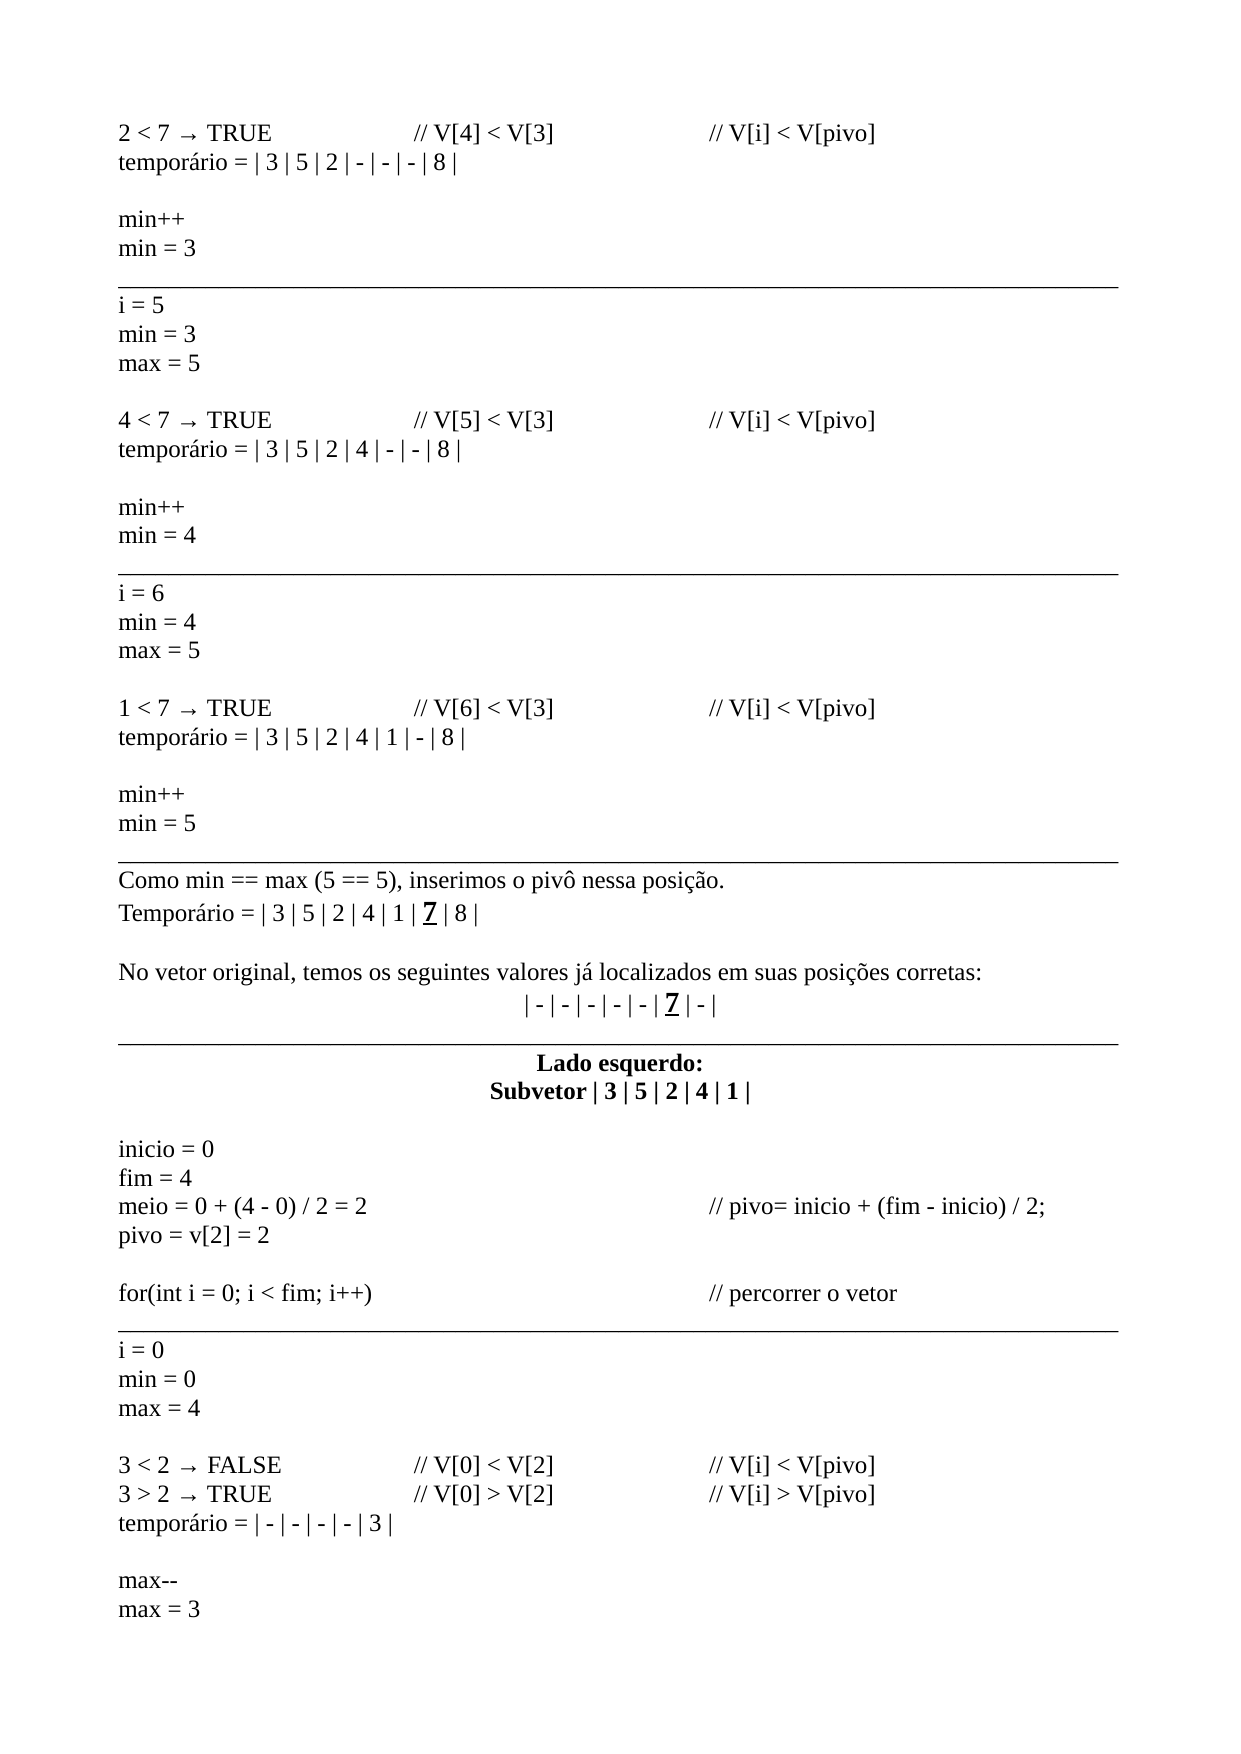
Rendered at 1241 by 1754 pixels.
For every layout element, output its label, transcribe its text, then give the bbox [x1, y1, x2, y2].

text Subvetor | 3 | 5 | 2 | 4 | 1 | [118, 1076, 1122, 1105]
text max = 5 [118, 348, 1122, 377]
text Temporário = | 3 | 5 | 2 | 4 | 1 | 7 | 8 | [118, 894, 1122, 928]
text meio = 0 + (4 - 0) / 2 = 2 // pivo= inicio + (fim - inicio) / 2; [118, 1191, 1122, 1220]
text for(int i = 0; i < fim; i++) // percorrer o vetor [118, 1278, 1122, 1306]
text temporário = | 3 | 5 | 2 | 4 | - | - | 8 | [118, 434, 1122, 463]
text ________________________________________________________________________________ [118, 1019, 1122, 1048]
text temporário = | 3 | 5 | 2 | 4 | 1 | - | 8 | [118, 722, 1122, 751]
text min = 4 [118, 607, 1122, 636]
text 3 > 2 → TRUE // V[0] > V[2] // V[i] > V[pivo] [118, 1479, 1122, 1508]
text min = 0 [118, 1364, 1122, 1393]
text 1 < 7 → TRUE // V[6] < V[3] // V[i] < V[pivo] [118, 693, 1122, 722]
text min++ [118, 492, 1122, 521]
text min = 3 [118, 319, 1122, 348]
text min++ [118, 779, 1122, 808]
text max = 5 [118, 636, 1122, 664]
text No vetor original, temos os seguintes valores já localizados em suas posições corretas: [118, 957, 1122, 985]
text pivo = v[2] = 2 [118, 1220, 1122, 1249]
text 2 < 7 → TRUE // V[4] < V[3] // V[i] < V[pivo] [118, 118, 1122, 147]
text i = 0 [118, 1335, 1122, 1364]
text temporário = | 3 | 5 | 2 | - | - | - | 8 | [118, 147, 1122, 176]
text min = 4 [118, 521, 1122, 549]
text fim = 4 [118, 1163, 1122, 1191]
text min = 5 [118, 808, 1122, 837]
text min = 3 [118, 233, 1122, 262]
text | - | - | - | - | - | 7 | - | [118, 985, 1122, 1019]
text ________________________________________________________________________________i = 5 [118, 262, 1122, 319]
text i = 6 [118, 578, 1122, 607]
text 4 < 7 → TRUE // V[5] < V[3] // V[i] < V[pivo] [118, 406, 1122, 434]
text ________________________________________________________________________________ [118, 1306, 1122, 1335]
text min++ [118, 204, 1122, 233]
text max-- [118, 1565, 1122, 1594]
text 3 < 2 → FALSE // V[0] < V[2] // V[i] < V[pivo] [118, 1450, 1122, 1479]
text max = 3 [118, 1594, 1122, 1623]
text temporário = | - | - | - | - | 3 | [118, 1508, 1122, 1536]
text ________________________________________________________________________________ [118, 837, 1122, 866]
text inicio = 0 [118, 1134, 1122, 1163]
text ________________________________________________________________________________ [118, 549, 1122, 578]
text Como min == max (5 == 5), inserimos o pivô nessa posição. [118, 866, 1122, 894]
text Lado esquerdo: [118, 1048, 1122, 1076]
text max = 4 [118, 1393, 1122, 1421]
